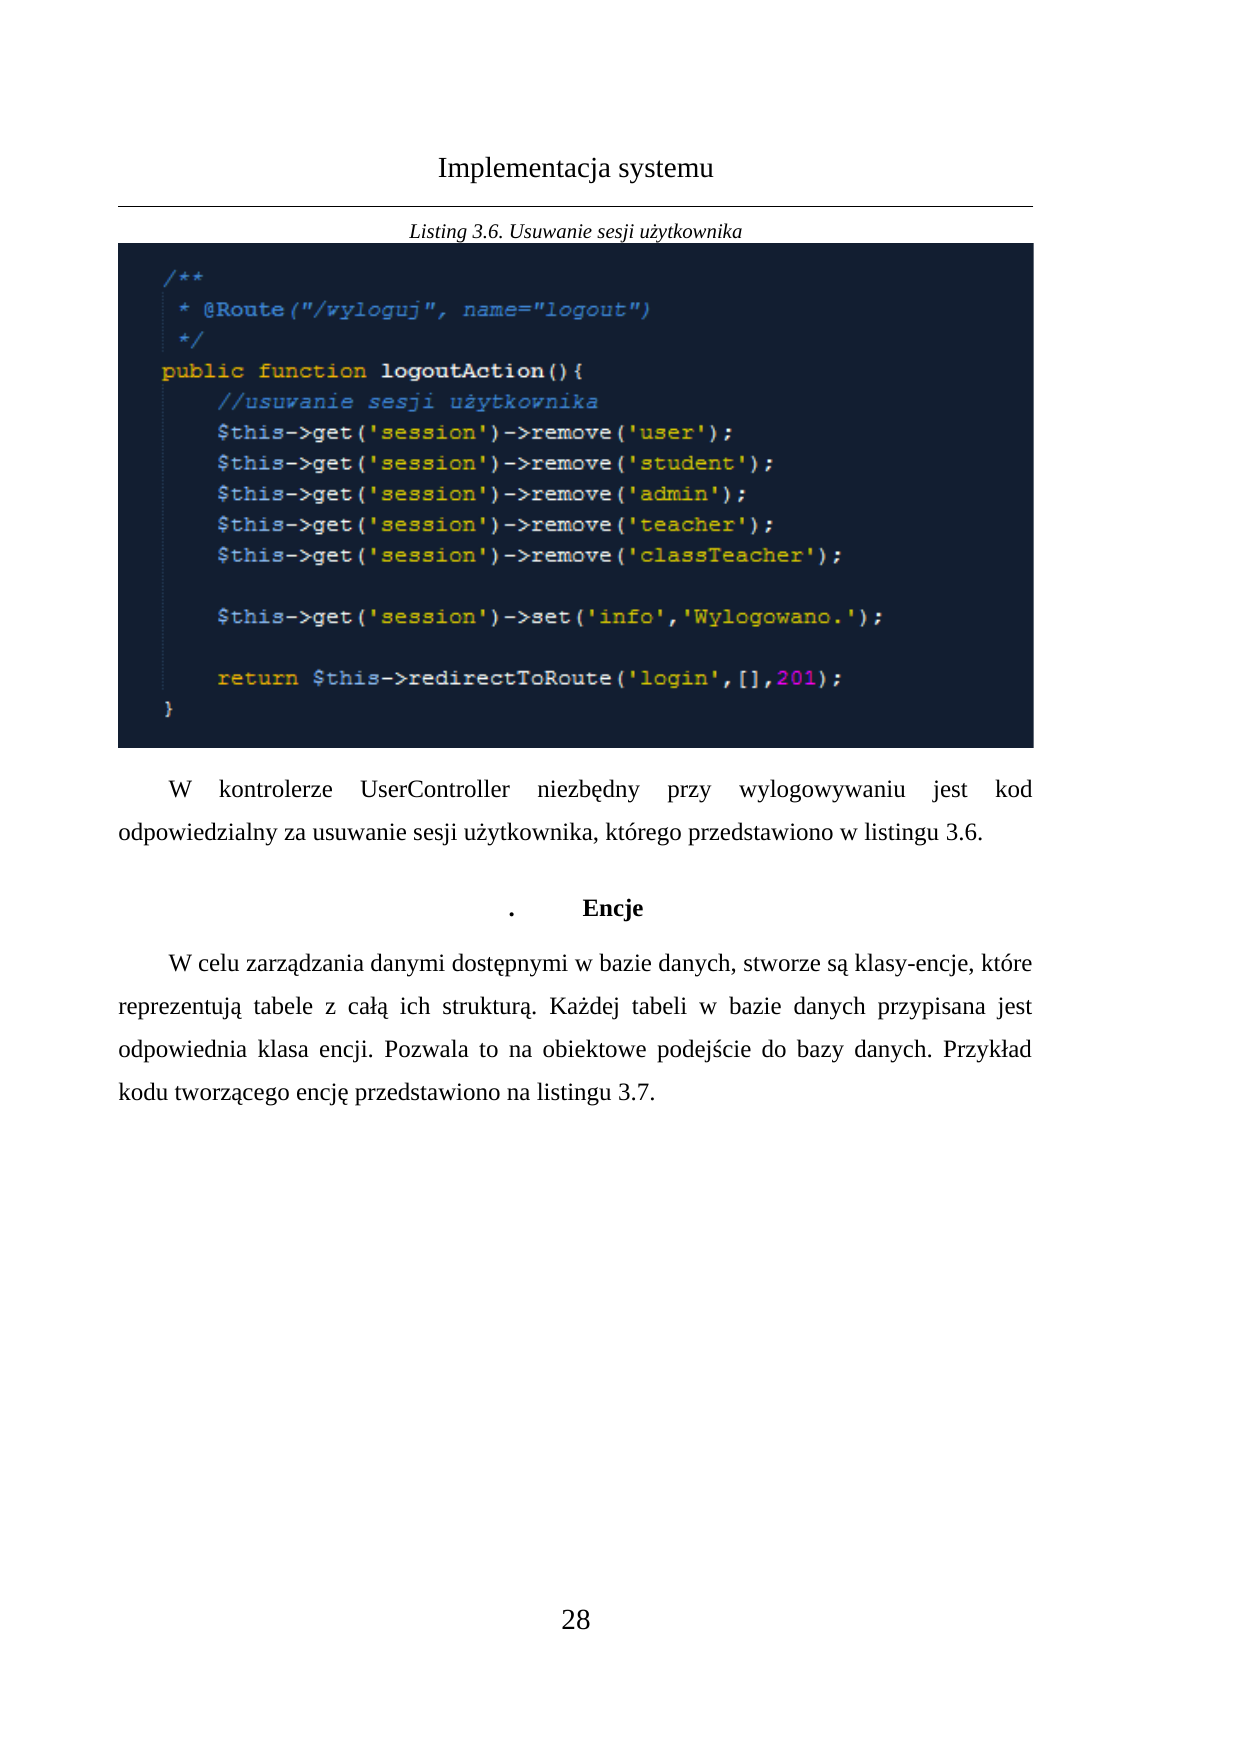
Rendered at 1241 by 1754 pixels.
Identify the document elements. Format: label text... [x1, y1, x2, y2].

text W kontrolerze UserController niezbędny przy wylogowywaniu jest kod odpowiedzialny za usuwanie sesji użytkownika, którego przedstawiono w listingu 3.6. [118, 774, 1033, 846]
picture [118, 243, 1034, 748]
subtitle Encje [118, 893, 1033, 921]
list Listing 3.6. Usuwanie sesji użytkownika [118, 219, 1033, 243]
text W celu zarządzania danymi dostępnymi w bazie danych, stworze są klasy-encje, które reprezentują tabele z całą ich strukturą. Każdej tabeli w bazie danych przypisana jest odpowiednia klasa encji. Pozwala to na obiektowe podejście do bazy danych. Przykład kodu tworzącego encję przedstawiono na listingu 3.7. [118, 948, 1033, 1106]
